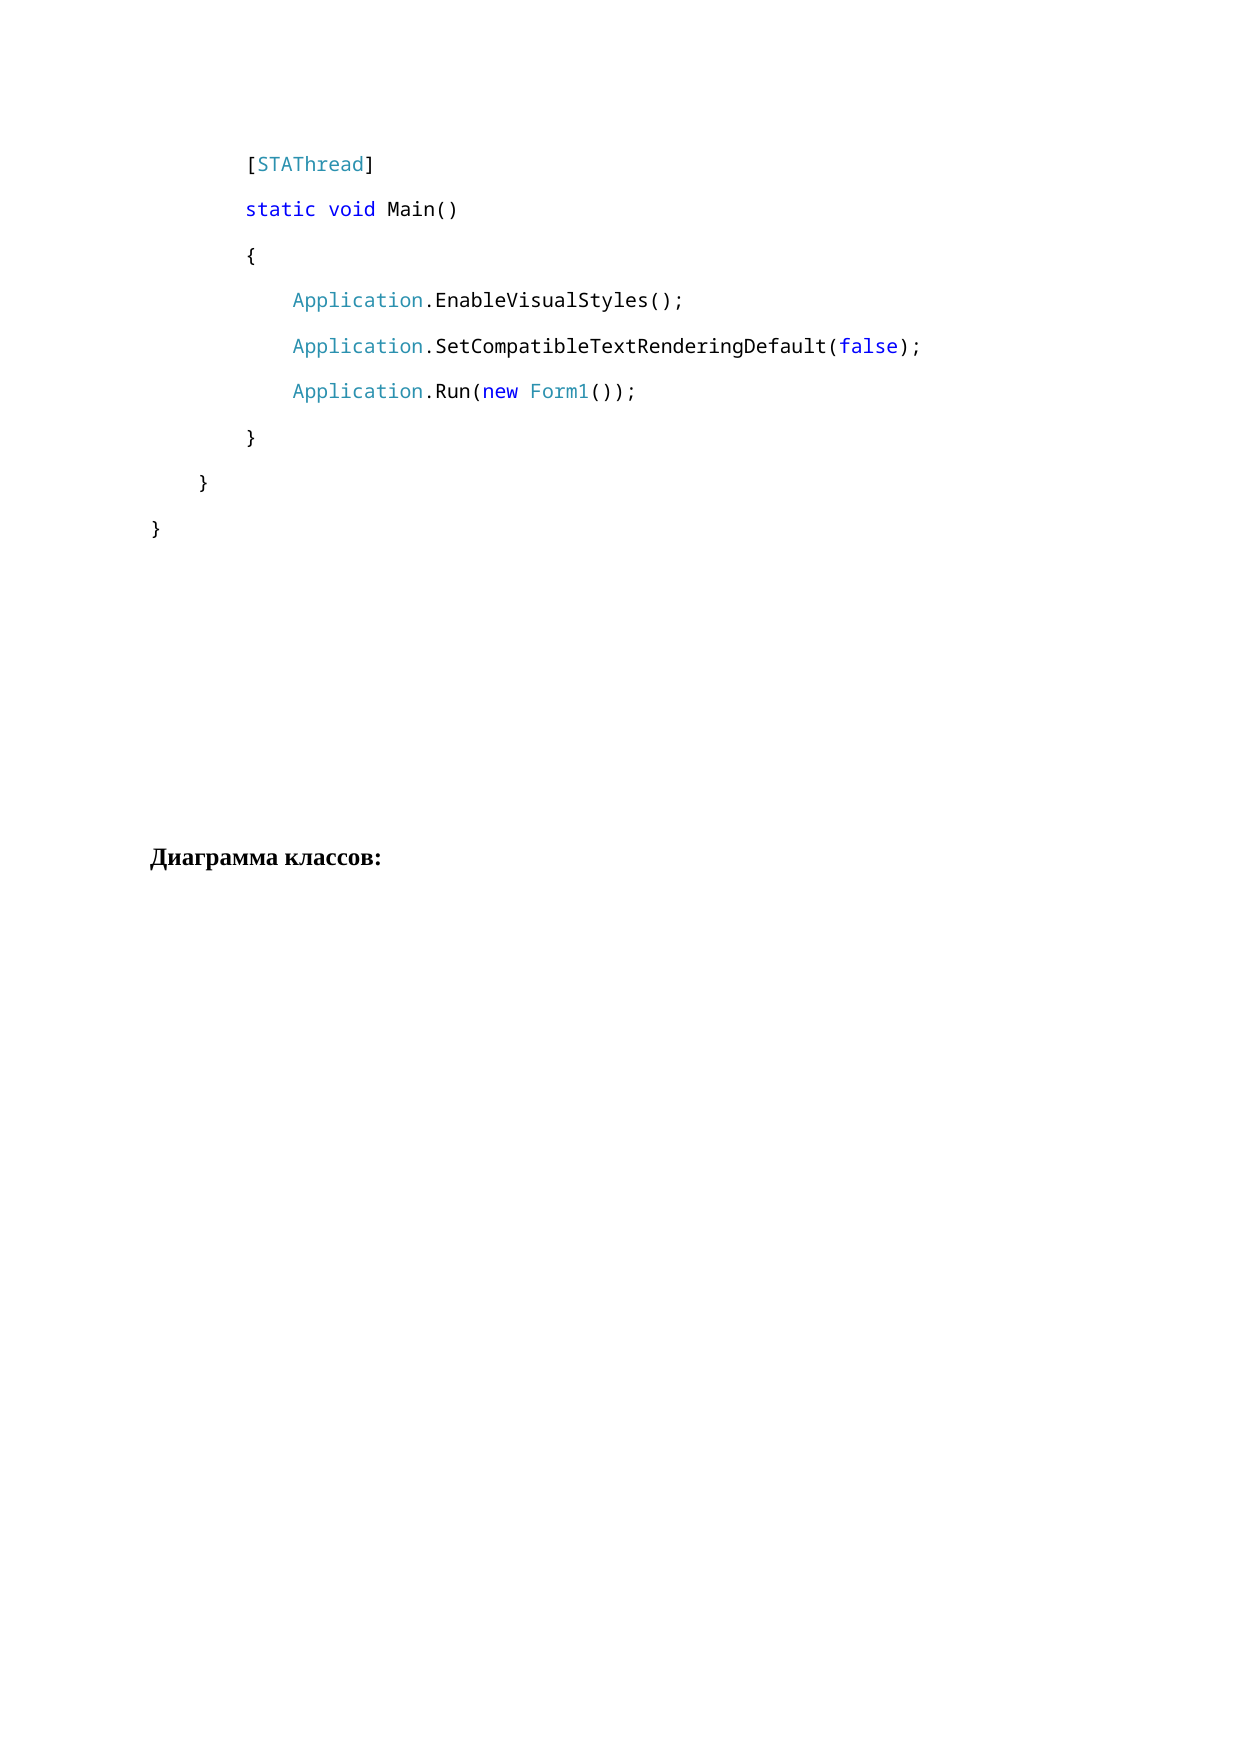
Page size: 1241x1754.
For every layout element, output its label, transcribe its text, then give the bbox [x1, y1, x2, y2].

text { [150, 241, 1090, 268]
text Диаграмма классов: [150, 842, 1090, 871]
text } [150, 469, 1090, 496]
text Application.EnableVisualStyles(); [150, 287, 1090, 313]
text } [150, 423, 1090, 450]
text Application.SetCompatibleTextRenderingDefault(false); [150, 332, 1090, 359]
text static void Main() [150, 196, 1090, 222]
text } [150, 514, 1090, 541]
text [STAThread] [150, 150, 1090, 177]
text Application.Run(new Form1()); [150, 378, 1090, 404]
